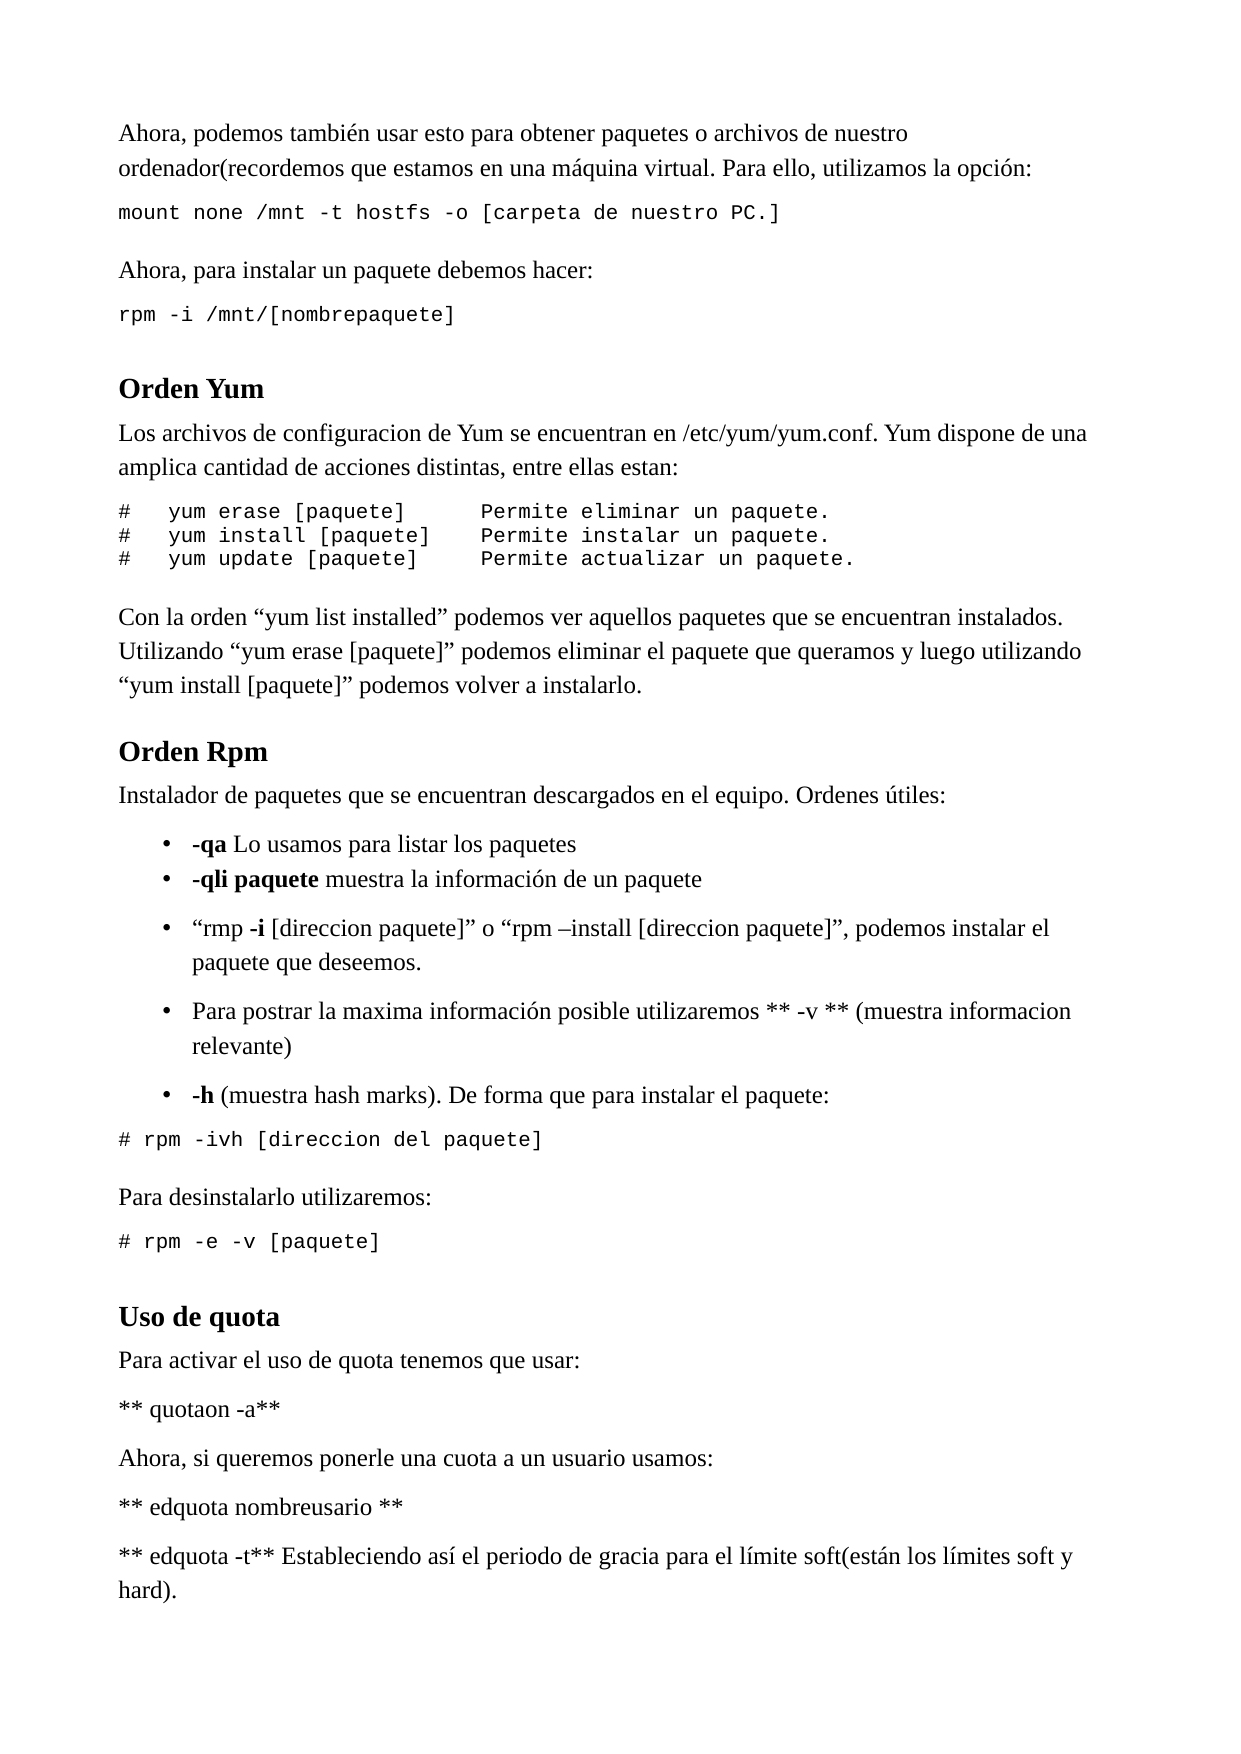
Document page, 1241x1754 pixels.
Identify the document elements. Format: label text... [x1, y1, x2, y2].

text Ahora, si queremos ponerle una cuota a un usuario usamos: [118, 1443, 1122, 1472]
text Ahora, podemos también usar esto para obtener paquetes o archivos de nuestro ordenador(recordemos que estamos en una máquina virtual. Para ello, utilizamos la opción: [118, 118, 1122, 181]
subtitle Uso de quota [118, 1299, 1122, 1332]
subtitle Orden Rpm [118, 734, 1122, 768]
text # yum update [paquete] Permite actualizar un paquete. [118, 548, 1122, 572]
text ** quotaon -a** [118, 1394, 1122, 1423]
text Ahora, para instalar un paquete debemos hacer: [118, 255, 1122, 283]
text # yum install [paquete] Permite instalar un paquete. [118, 525, 1122, 548]
text # rpm -ivh [direccion del paquete] [118, 1129, 1122, 1153]
list Para postrar la maxima información posible utilizaremos ** -v ** (muestra informacion relevante) [162, 996, 1122, 1059]
text rpm -i /mnt/[nombrepaquete] [118, 304, 1122, 327]
list “rmp -i [direccion paquete]” o “rpm –install [direccion paquete]”, podemos instalar el paquete que deseemos. [162, 913, 1122, 976]
text Instalador de paquetes que se encuentran descargados en el equipo. Ordenes útiles: [118, 780, 1122, 809]
text # rpm -e -v [paquete] [118, 1231, 1122, 1255]
text ** edquota nombreusario ** [118, 1492, 1122, 1521]
text # yum erase [paquete] Permite eliminar un paquete. [118, 501, 1122, 525]
text Para activar el uso de quota tenemos que usar: [118, 1345, 1122, 1374]
list -h (muestra hash marks). De forma que para instalar el paquete: [162, 1080, 1122, 1109]
text Para desinstalarlo utilizaremos: [118, 1182, 1122, 1211]
text mount none /mnt -t hostfs -o [carpeta de nuestro PC.] [118, 202, 1122, 225]
text Con la orden “yum list installed” podemos ver aquellos paquetes que se encuentran instalados. Utilizando “yum erase [paquete]” podemos eliminar el paquete que queramos y luego utilizando “yum install [paquete]” podemos volver a instalarlo. [118, 602, 1122, 699]
list -qa Lo usamos para listar los paquetes [162, 829, 1122, 858]
text ** edquota -t** Estableciendo así el periodo de gracia para el límite soft(están los límites soft y hard). [118, 1541, 1122, 1604]
subtitle Orden Yum [118, 372, 1122, 405]
list -qli paquete muestra la información de un paquete [162, 864, 1122, 892]
text Los archivos de configuracion de Yum se encuentran en /etc/yum/yum.conf. Yum dispone de una amplica cantidad de acciones distintas, entre ellas estan: [118, 418, 1122, 481]
